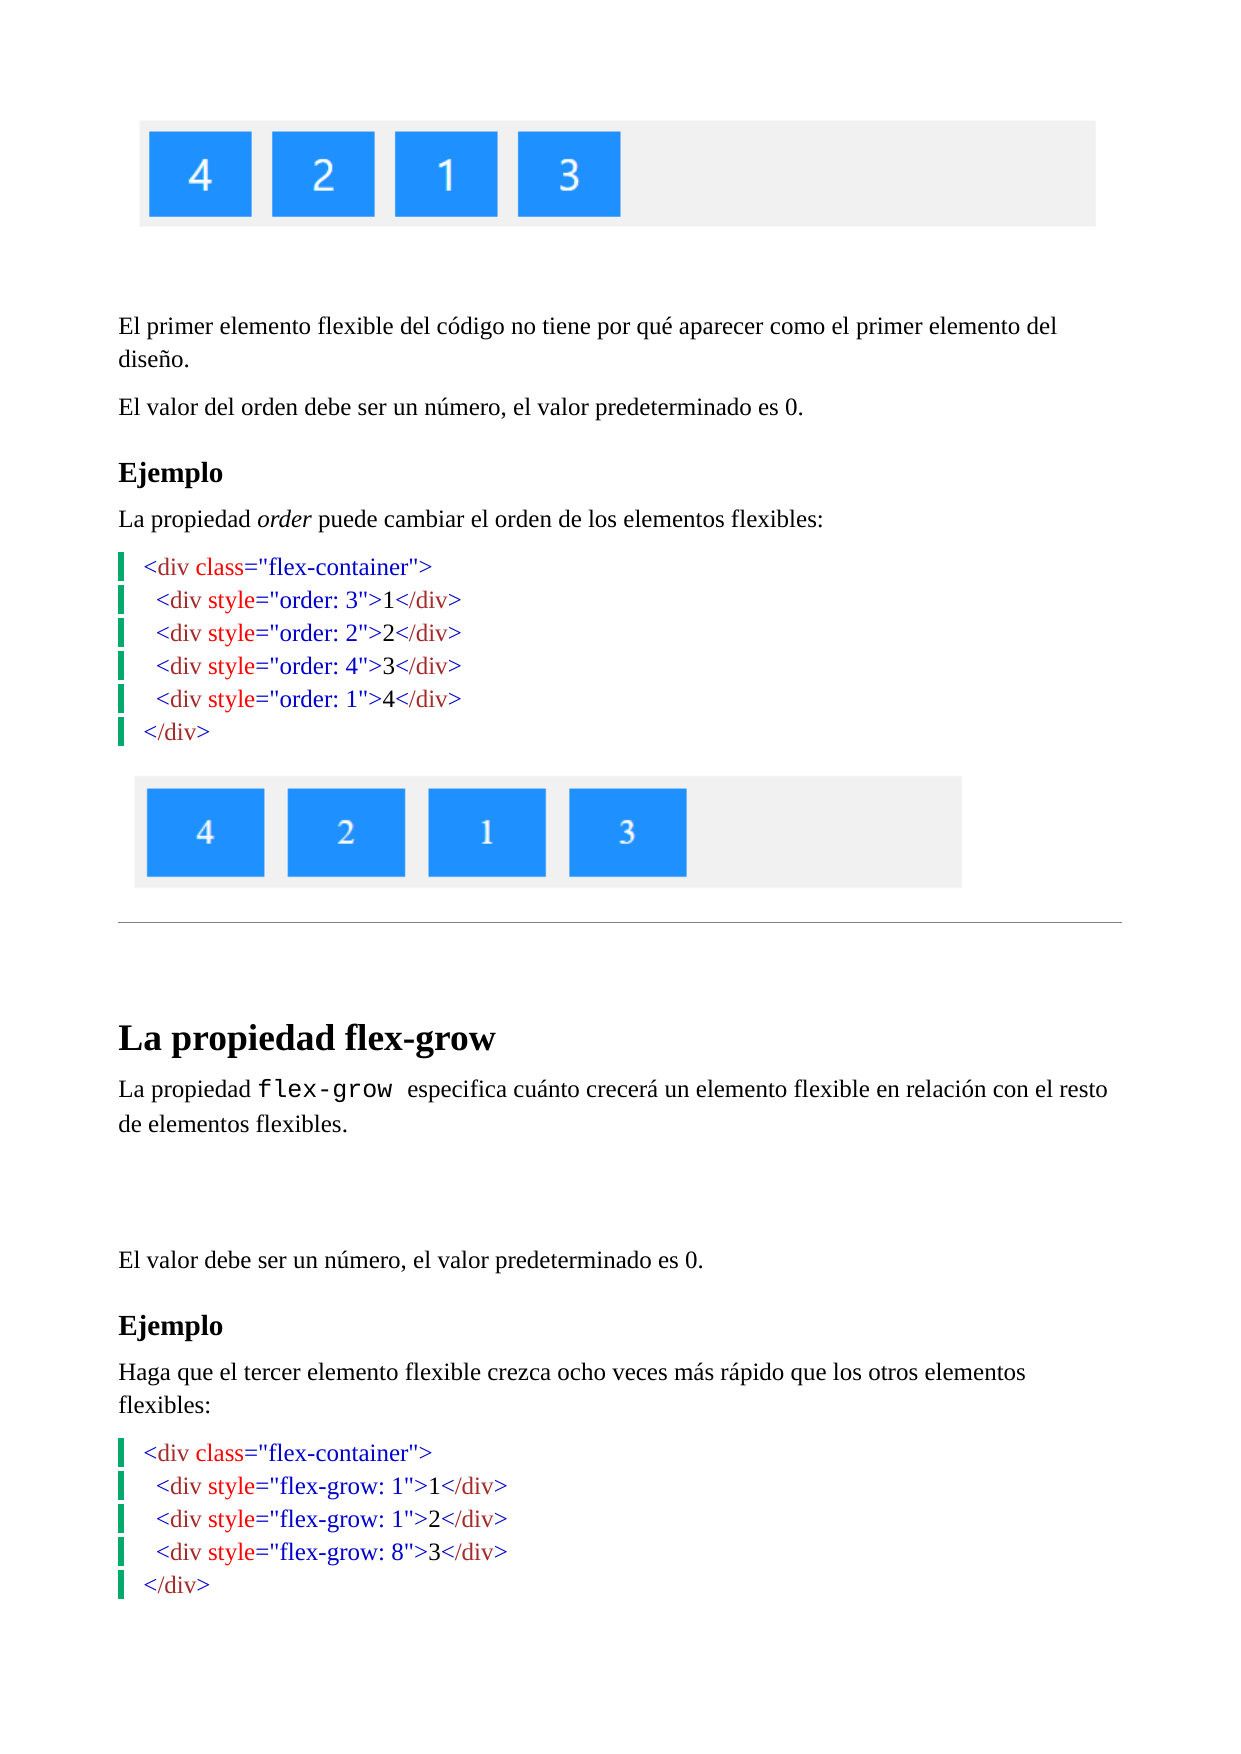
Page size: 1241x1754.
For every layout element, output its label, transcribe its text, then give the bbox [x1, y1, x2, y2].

text El valor debe ser un número, el valor predeterminado es 0. [118, 1245, 1122, 1274]
subtitle Ejemplo [118, 455, 1122, 489]
text La propiedad order puede cambiar el orden de los elementos flexibles: [118, 504, 1122, 533]
text El valor del orden debe ser un número, el valor predeterminado es 0. [118, 392, 1122, 421]
text <div class="flex-container"> <div style="flex-grow: 1">1</div> <div style="flex-grow: 1">2</div> <div style="flex-grow: 8">3</div> </div> [118, 1438, 1122, 1599]
picture [133, 118, 1107, 239]
text La propiedad flex-grow especifica cuánto crecerá un elemento flexible en relación con el resto de elementos flexibles. [118, 1074, 1122, 1137]
subtitle Ejemplo [118, 1308, 1122, 1342]
text <div class="flex-container"> <div style="order: 3">1</div> <div style="order: 2">2</div> <div style="order: 4">3</div> <div style="order: 1">4</div> </div> [118, 552, 1122, 746]
text El primer elemento flexible del código no tiene por qué aparecer como el primer elemento del diseño. [118, 311, 1122, 373]
picture [127, 770, 970, 896]
text Haga que el tercer elemento flexible crezca ocho veces más rápido que los otros elementos flexibles: [118, 1357, 1122, 1419]
subtitle La propiedad flex-grow [118, 1015, 1122, 1058]
